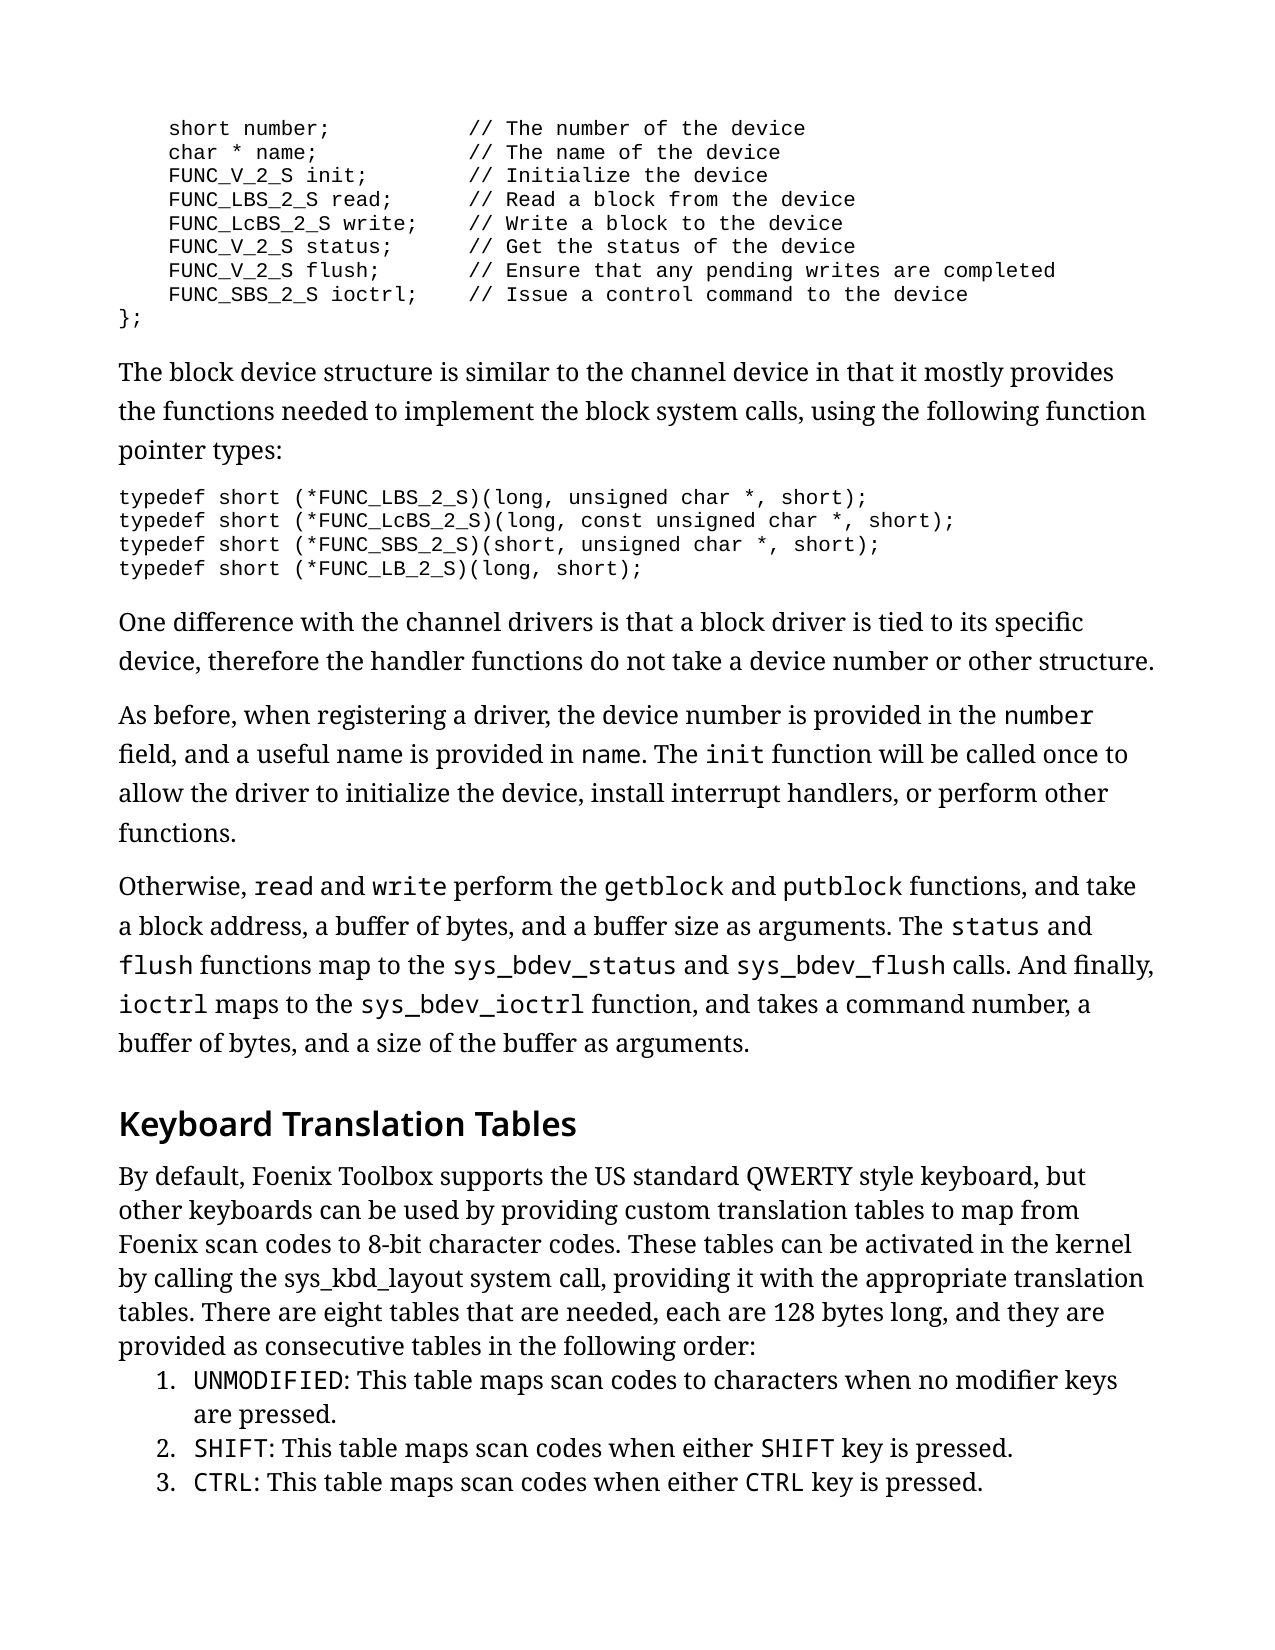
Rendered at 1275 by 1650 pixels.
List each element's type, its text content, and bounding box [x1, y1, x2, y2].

list UNMODIFIED: This table maps scan codes to characters when no modifier keys are pressed. [156, 1363, 1157, 1431]
text The block device structure is similar to the channel device in that it mostly provides the functions needed to implement the block system calls, using the following function pointer types: [118, 354, 1157, 467]
text char * name; // The name of the device [118, 142, 1157, 165]
subtitle Keyboard Translation Tables [118, 1100, 1157, 1146]
text typedef short (*FUNC_LcBS_2_S)(long, const unsigned char *, short); [118, 510, 1157, 534]
text typedef short (*FUNC_LBS_2_S)(long, unsigned char *, short); [118, 487, 1157, 510]
text As before, when registering a driver, the device number is provided in the number field, and a useful name is provided in name. The init function will be called once to allow the driver to initialize the device, install interrupt handlers, or perform other functions. [118, 698, 1157, 849]
text FUNC_LBS_2_S read; // Read a block from the device [118, 189, 1157, 213]
text typedef short (*FUNC_SBS_2_S)(short, unsigned char *, short); [118, 534, 1157, 558]
text }; [118, 307, 1157, 331]
list CTRL: This table maps scan codes when either CTRL key is pressed. [156, 1465, 1157, 1499]
list SHIFT: This table maps scan codes when either SHIFT key is pressed. [156, 1431, 1157, 1465]
text typedef short (*FUNC_LB_2_S)(long, short); [118, 558, 1157, 581]
text FUNC_LcBS_2_S write; // Write a block to the device [118, 213, 1157, 236]
text By default, Foenix Toolbox supports the US standard QWERTY style keyboard, but other keyboards can be used by providing custom translation tables to map from Foenix scan codes to 8-bit character codes. These tables can be activated in the kernel by calling the sys_kbd_layout system call, providing it with the appropriate translation tables. There are eight tables that are needed, each are 128 bytes long, and they are provided as consecutive tables in the following order: [118, 1158, 1157, 1363]
text One difference with the channel drivers is that a block driver is tied to its specific device, therefore the handler functions do not take a device number or other structure. [118, 605, 1157, 678]
text short number; // The number of the device [118, 118, 1157, 142]
text FUNC_V_2_S init; // Initialize the device [118, 165, 1157, 189]
text FUNC_SBS_2_S ioctrl; // Issue a control command to the device [118, 284, 1157, 307]
text FUNC_V_2_S status; // Get the status of the device [118, 236, 1157, 260]
text FUNC_V_2_S flush; // Ensure that any pending writes are completed [118, 260, 1157, 284]
text Otherwise, read and write perform the getblock and putblock functions, and take a block address, a buffer of bytes, and a buffer size as arguments. The status and flush functions map to the sys_bdev_status and sys_bdev_flush calls. And finally, ioctrl maps to the sys_bdev_ioctrl function, and takes a command number, a buffer of bytes, and a size of the buffer as arguments. [118, 869, 1157, 1060]
